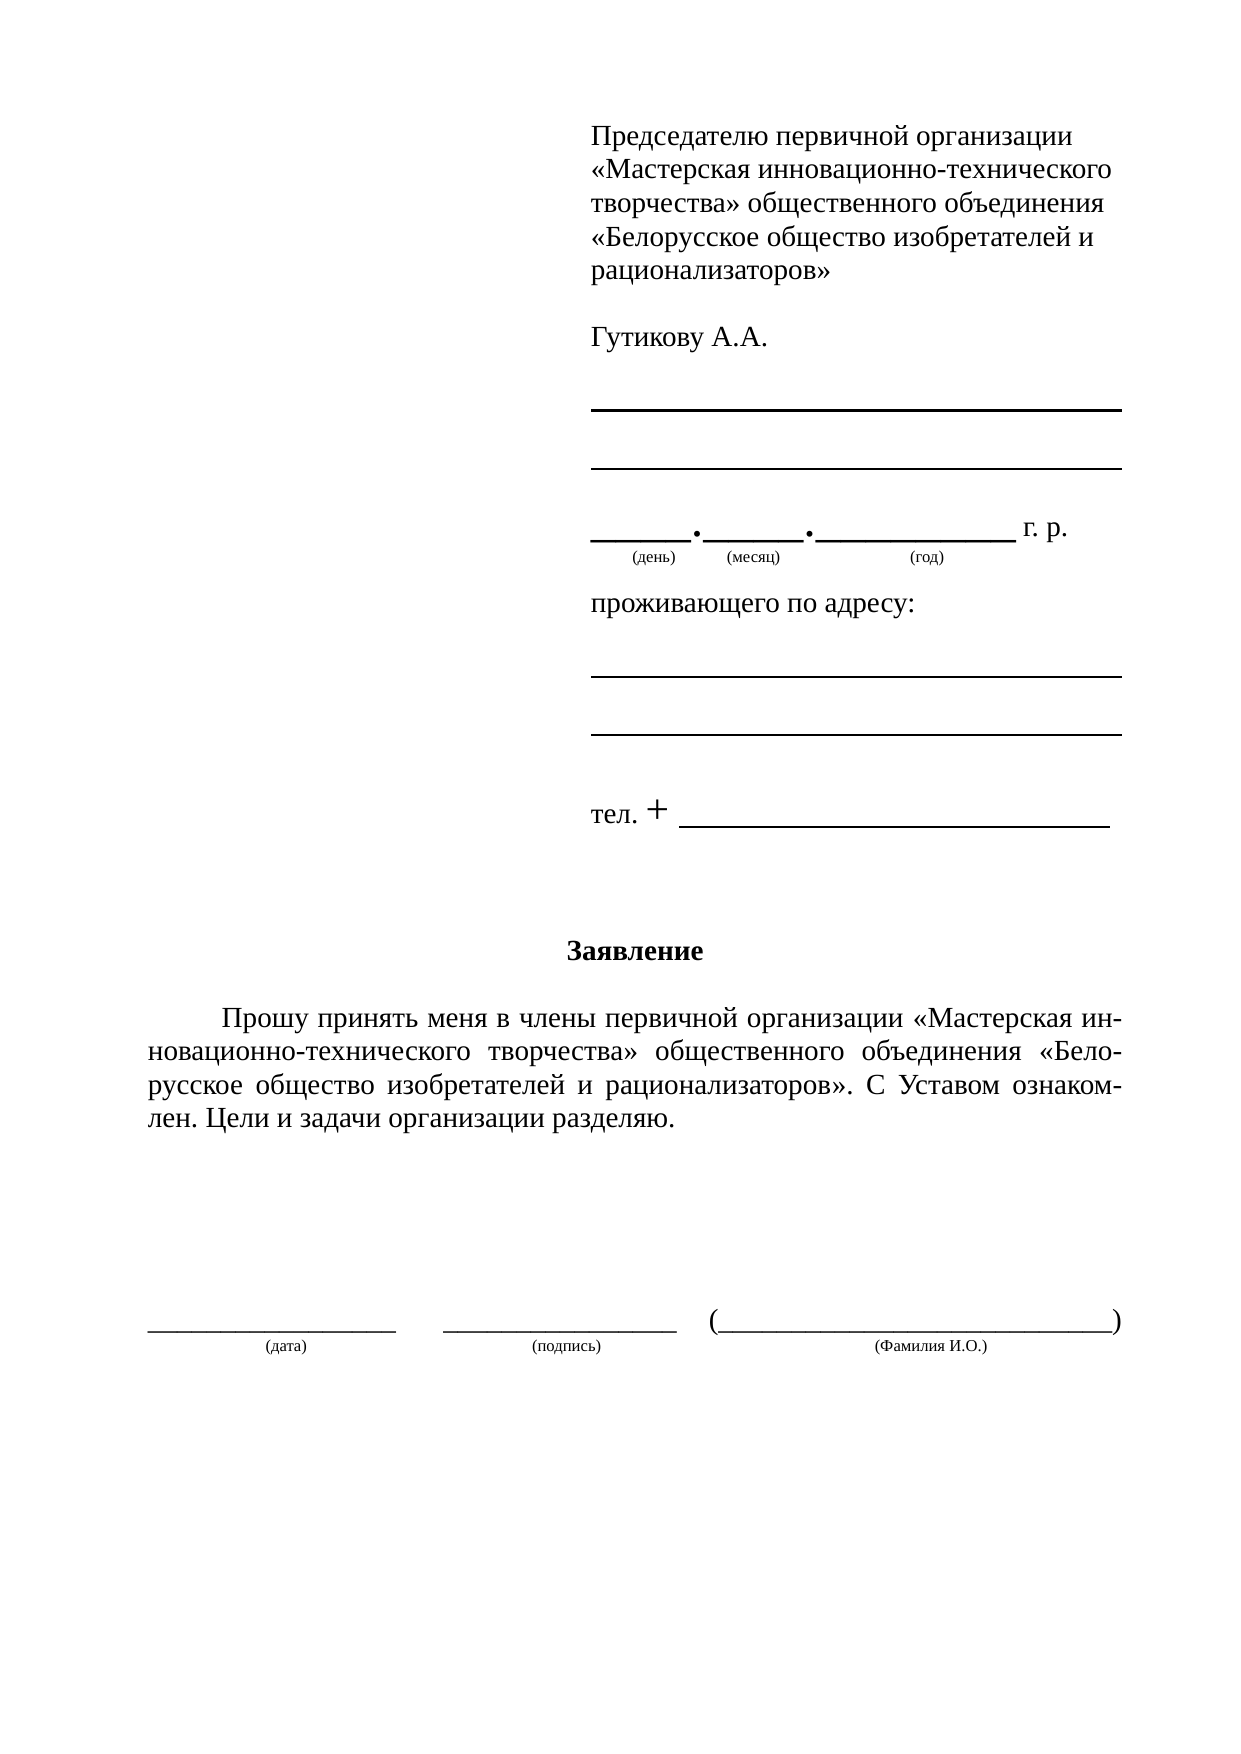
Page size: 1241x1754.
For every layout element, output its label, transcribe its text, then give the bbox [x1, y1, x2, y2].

text тел. + [591, 784, 1122, 832]
text (дата) (подпись) (Фамилия И.О.) [148, 1335, 1122, 1354]
text Прошу принять меня в члены первичной организации «Мастерская ин­новационно-технического творчества» общественного объединения «Бело­русское об­щество изобретателей и рационализаторов». С Уставом ознаком­лен. Цели и задачи организации разделяю. [148, 1000, 1122, 1134]
text ____.____.________ г. р. [591, 489, 1122, 547]
text Заявление [148, 933, 1122, 966]
text Гутикову A.A. [591, 319, 1122, 353]
text _________________ ________________ (___________________________) [148, 1302, 1122, 1335]
text Председателю первичной организации «Мастерская инновационно-технического творчества» общественного объединения «Белорусское общество изобретателей и рационализаторов» [591, 118, 1122, 286]
text проживающего по адресу: [591, 585, 1122, 619]
text (день) (месяц) (год) [591, 547, 1122, 566]
